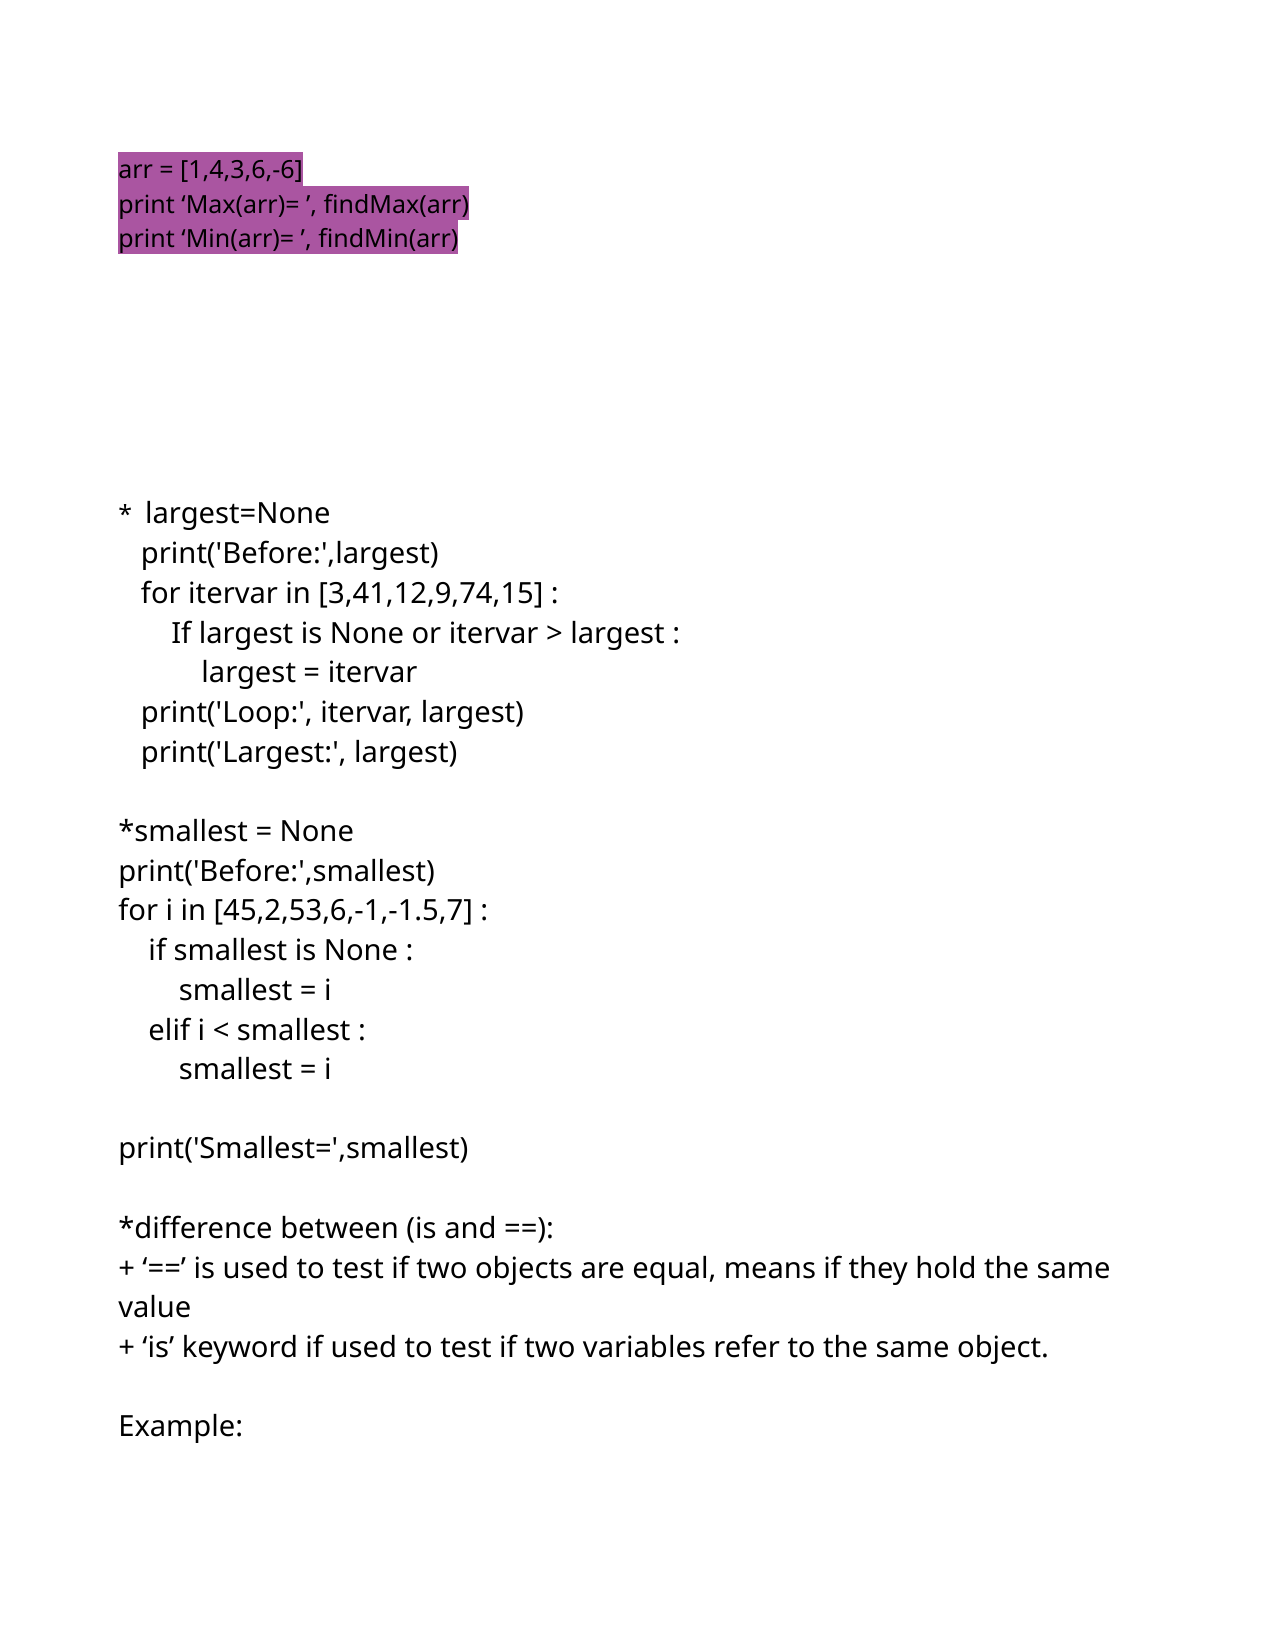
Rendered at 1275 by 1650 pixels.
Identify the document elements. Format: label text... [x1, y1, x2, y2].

text print('Smallest=',smallest) [118, 1128, 1157, 1167]
text *difference between (is and ==): [118, 1207, 1157, 1247]
text print ‘Max(arr)= ’, findMax(arr) [118, 186, 1157, 220]
text print('Loop:', itervar, largest) [118, 691, 1157, 731]
text print ‘Min(arr)= ’, findMin(arr) [118, 220, 1157, 254]
text smallest = i [118, 969, 1157, 1009]
text * largest=None [118, 493, 1157, 532]
text + ‘is’ keyword if used to test if two variables refer to the same object. [118, 1326, 1157, 1366]
text If largest is None or itervar > largest : [118, 612, 1157, 652]
text elif i < smallest : [118, 1009, 1157, 1048]
text largest = itervar [118, 652, 1157, 691]
text Example: [118, 1406, 1157, 1445]
text arr = [1,4,3,6,-6] [118, 152, 1157, 186]
text smallest = i [118, 1048, 1157, 1088]
text + ‘==’ is used to test if two objects are equal, means if they hold the same value [118, 1247, 1157, 1326]
text print('Largest:', largest) [118, 731, 1157, 771]
text for i in [45,2,53,6,-1,-1.5,7] : [118, 890, 1157, 929]
text if smallest is None : [118, 929, 1157, 969]
text print('Before:',smallest) [118, 850, 1157, 890]
text *smallest = None [118, 810, 1157, 850]
text for itervar in [3,41,12,9,74,15] : [118, 572, 1157, 612]
text print('Before:',largest) [118, 532, 1157, 572]
